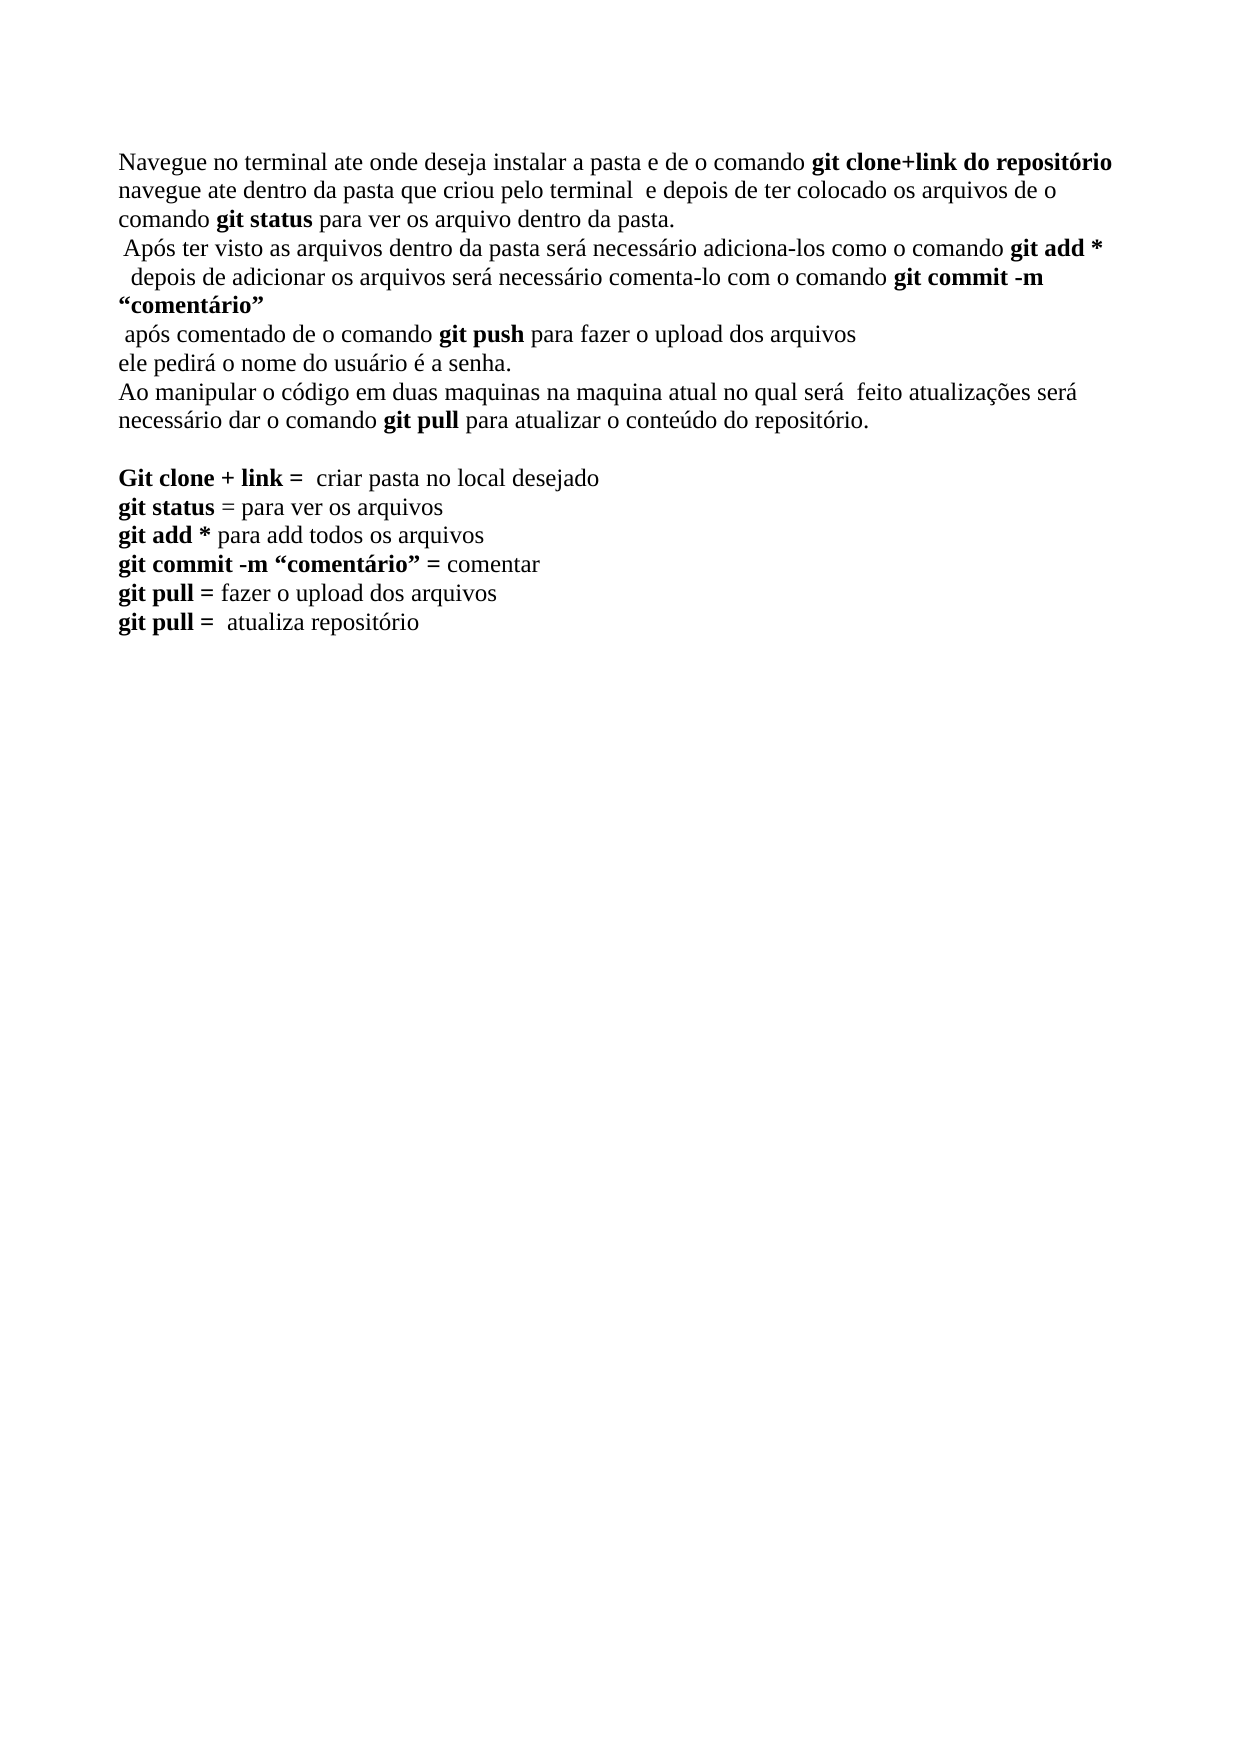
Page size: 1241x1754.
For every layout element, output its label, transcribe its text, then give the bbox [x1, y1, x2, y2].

text Ao manipular o código em duas maquinas na maquina atual no qual será feito atualizações será necessário dar o comando git pull para atualizar o conteúdo do repositório. [118, 377, 1122, 434]
text git pull = fazer o upload dos arquivos [118, 578, 1122, 607]
text Navegue no terminal ate onde deseja instalar a pasta e de o comando git clone+link do repositório [118, 147, 1122, 176]
text git add * para add todos os arquivos [118, 521, 1122, 549]
text ele pedirá o nome do usuário é a senha. [118, 348, 1122, 377]
text git commit -m “comentário” = comentar [118, 549, 1122, 578]
text Após ter visto as arquivos dentro da pasta será necessário adiciona-los como o comando git add * [118, 233, 1122, 262]
text git status = para ver os arquivos [118, 492, 1122, 521]
text navegue ate dentro da pasta que criou pelo terminal e depois de ter colocado os arquivos de o comando git status para ver os arquivo dentro da pasta. [118, 176, 1122, 233]
text depois de adicionar os arquivos será necessário comenta-lo com o comando git commit -m “comentário” [118, 262, 1122, 319]
text Git clone + link = criar pasta no local desejado [118, 463, 1122, 492]
text após comentado de o comando git push para fazer o upload dos arquivos [118, 319, 1122, 348]
text git pull = atualiza repositório [118, 607, 1122, 636]
